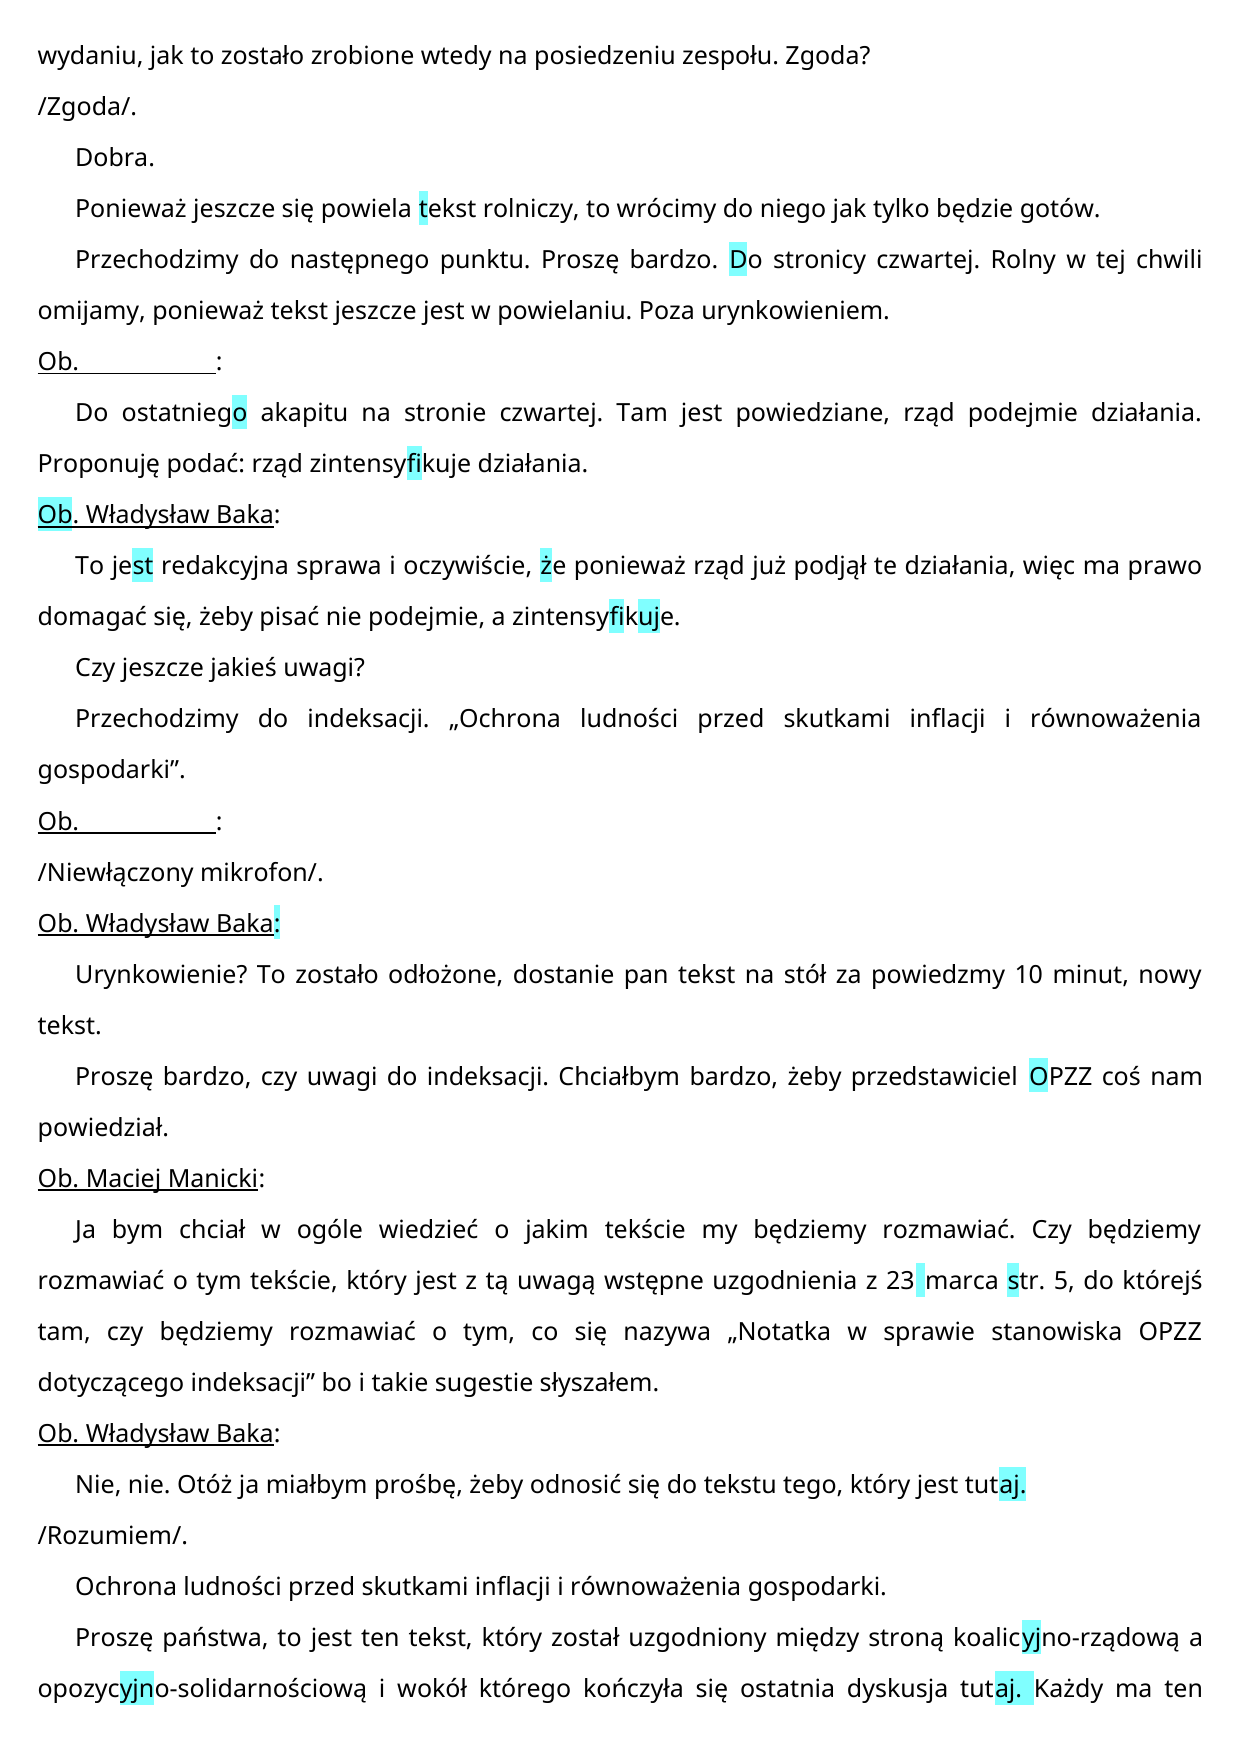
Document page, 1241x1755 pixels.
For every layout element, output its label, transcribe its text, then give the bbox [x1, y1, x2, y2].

text /Rozumiem/. [37, 1518, 1203, 1552]
text Ochrona ludności przed skutkami inflacji i równoważenia gospodarki. [37, 1569, 1203, 1603]
text Urynkowienie? To zostało odłożone, dostanie pan tekst na stół za powiedzmy 10 minut, nowy tekst. [37, 956, 1203, 1041]
text Dobra. [37, 139, 1203, 174]
text wydaniu, jak to zostało zrobione wtedy na posiedzeniu zespołu. Zgoda? [37, 37, 1203, 72]
text Nie, nie. Otóż ja miałbym prośbę, żeby odnosić się do tekstu tego, który jest tutaj. [37, 1467, 1203, 1501]
text Ob. : [37, 344, 1203, 378]
text Proszę państwa, to jest ten tekst, który został uzgodniony między stroną koalicyjno-rządową a opozycyjno-solidarnościową i wokół którego kończyła się ostatnia dyskusja tutaj. Każdy ma ten [37, 1620, 1203, 1705]
text Przechodzimy do następnego punktu. Proszę bardzo. Do stronicy czwartej. Rolny w tej chwili omijamy, ponieważ tekst jeszcze jest w powielaniu. Poza urynkowieniem. [37, 242, 1203, 327]
text Ponieważ jeszcze się powiela tekst rolniczy, to wrócimy do niego jak tylko będzie gotów. [37, 191, 1203, 225]
text Ob. Władysław Baka: [37, 1416, 1203, 1450]
text Ob. Władysław Baka: [37, 497, 1203, 531]
text Proszę bardzo, czy uwagi do indeksacji. Chciałbym bardzo, żeby przedstawiciel OPZZ coś nam powiedział. [37, 1058, 1203, 1143]
text /Niewłączony mikrofon/. [37, 854, 1203, 888]
text Do ostatniego akapitu na stronie czwartej. Tam jest powiedziane, rząd podejmie działania. Proponuję podać: rząd zintensyfikuje działania. [37, 395, 1203, 480]
text To jest redakcyjna sprawa i oczywiście, że ponieważ rząd już podjął te działania, więc ma prawo domagać się, żeby pisać nie podejmie, a zintensyfikuje. [37, 548, 1203, 633]
text Czy jeszcze jakieś uwagi? [37, 650, 1203, 684]
text Przechodzimy do indeksacji. „Ochrona ludności przed skutkami inflacji i równoważenia gospodarki”. [37, 701, 1203, 786]
text Ob. Maciej Manicki: [37, 1160, 1203, 1194]
text Ja bym chciał w ogóle wiedzieć o jakim tekście my będziemy rozmawiać. Czy będziemy rozmawiać o tym tekście, który jest z tą uwagą wstępne uzgodnienia z 23 marca str. 5, do którejś tam, czy będziemy rozmawiać o tym, co się nazywa „Notatka w sprawie stanowiska OPZZ dotyczącego indeksacji” bo i takie sugestie słyszałem. [37, 1211, 1203, 1399]
text Ob. Władysław Baka: [37, 905, 1203, 939]
text /Zgoda/. [37, 88, 1203, 123]
text Ob. : [37, 803, 1203, 837]
